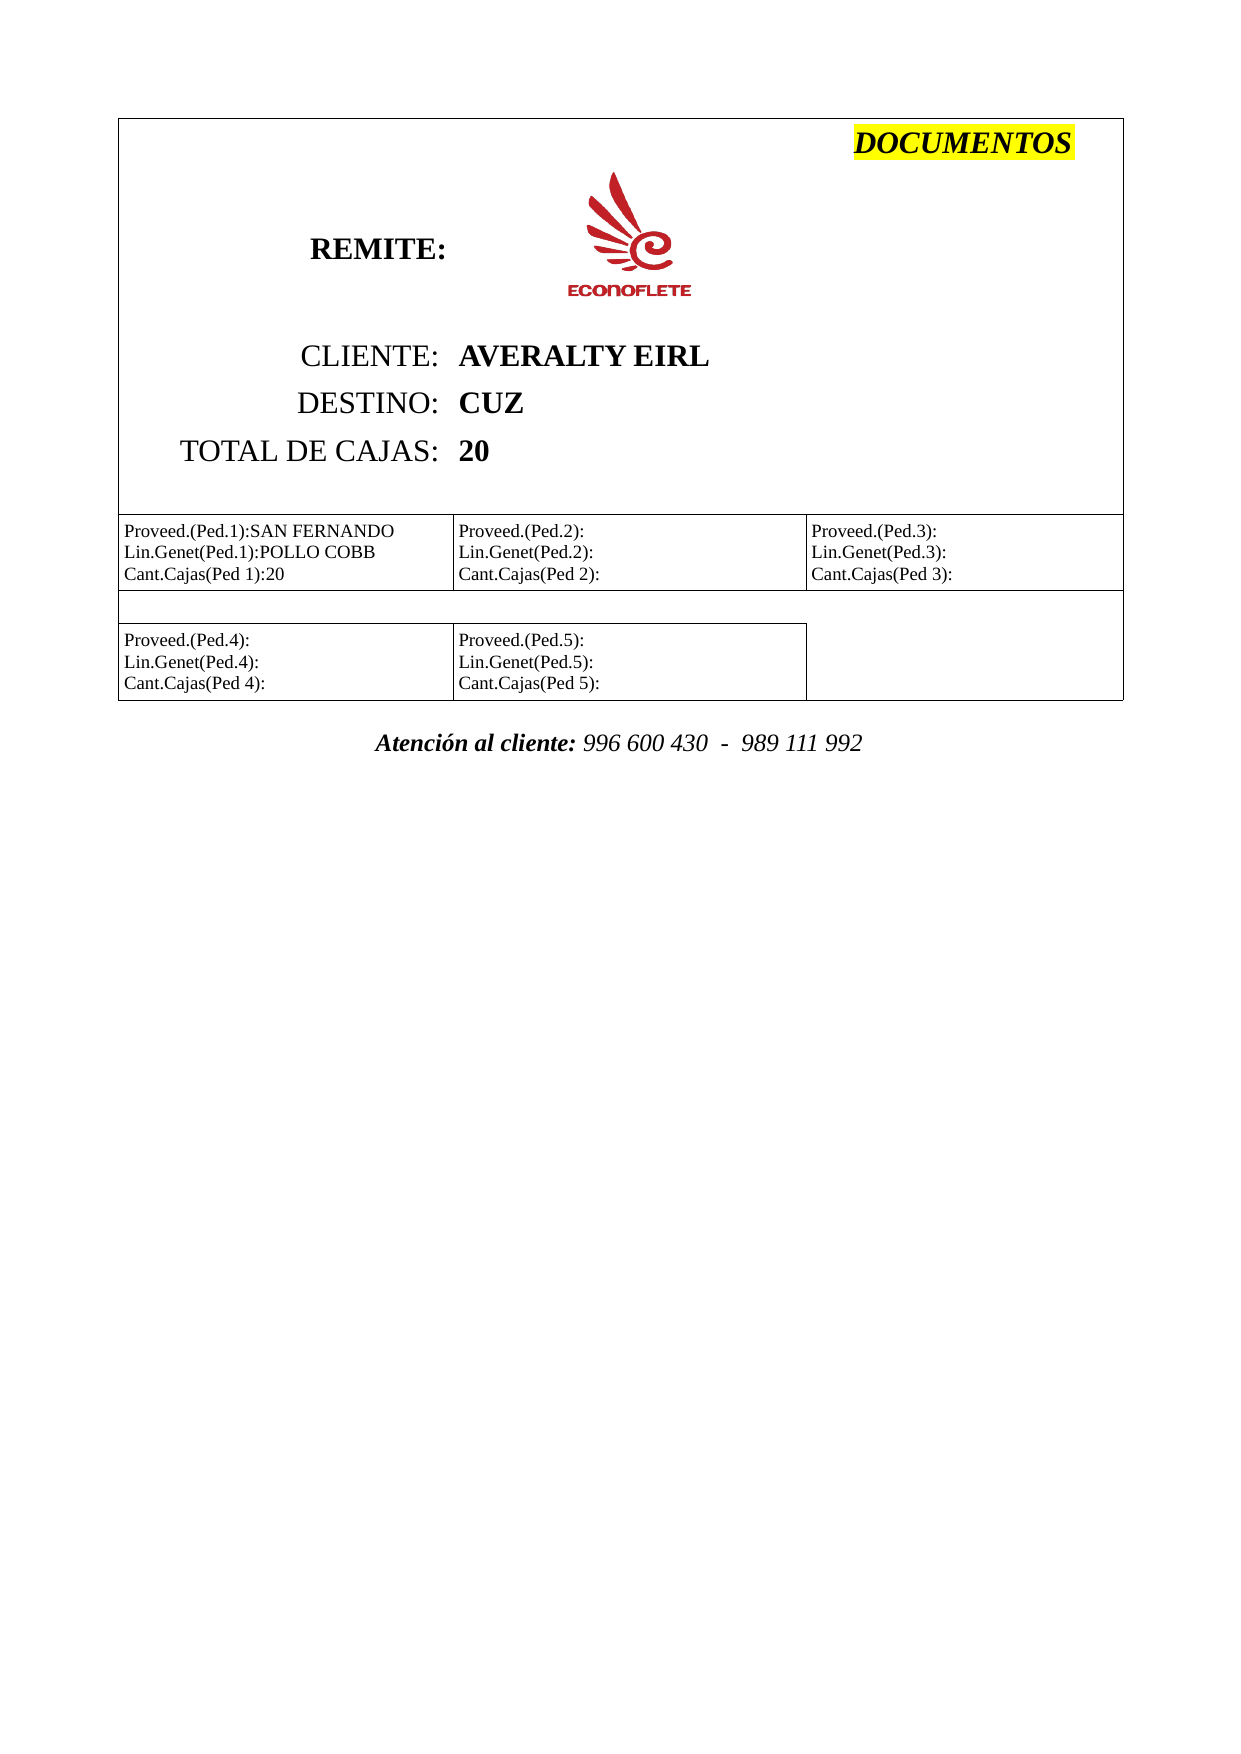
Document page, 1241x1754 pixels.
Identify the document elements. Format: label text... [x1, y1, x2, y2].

table_header [119, 119, 453, 166]
table_cell [453, 474, 806, 514]
table_cell Proveed.(Ped.2): Lin.Genet(Ped.2): Cant.Cajas(Ped 2): [454, 515, 806, 590]
table_cell CUZ [453, 379, 806, 426]
table_cell [806, 591, 1123, 623]
table_cell 20 [453, 426, 1123, 474]
table_cell [806, 379, 1123, 426]
table_cell Proveed.(Ped.4): Lin.Genet(Ped.4): Cant.Cajas(Ped 4): [119, 624, 453, 699]
table_cell [806, 474, 1123, 514]
table_cell Proveed.(Ped.3): Lin.Genet(Ped.3): Cant.Cajas(Ped 3): [807, 515, 1123, 590]
table_cell [119, 474, 453, 514]
table_cell [119, 591, 453, 623]
table_cell DESTINO: [119, 379, 453, 426]
picture [552, 171, 707, 297]
table_header [453, 119, 806, 166]
table_cell [807, 623, 1123, 699]
text Atención al cliente: 996 600 430 - 989 111 992 [118, 728, 1122, 757]
table_cell [453, 166, 806, 332]
table_cell AVERALTY EIRL [453, 332, 1123, 379]
table_cell Proveed.(Ped.5): Lin.Genet(Ped.5): Cant.Cajas(Ped 5): [454, 624, 806, 699]
table_cell CLIENTE: [119, 332, 453, 379]
table_cell [453, 591, 806, 623]
table_cell TOTAL DE CAJAS: [119, 426, 453, 474]
table_cell Proveed.(Ped.1):SAN FERNANDO Lin.Genet(Ped.1):POLLO COBB Cant.Cajas(Ped 1):20 [119, 515, 453, 590]
table_cell REMITE: [119, 166, 453, 332]
table_cell [806, 166, 1123, 332]
table_header DOCUMENTOS [806, 119, 1123, 166]
